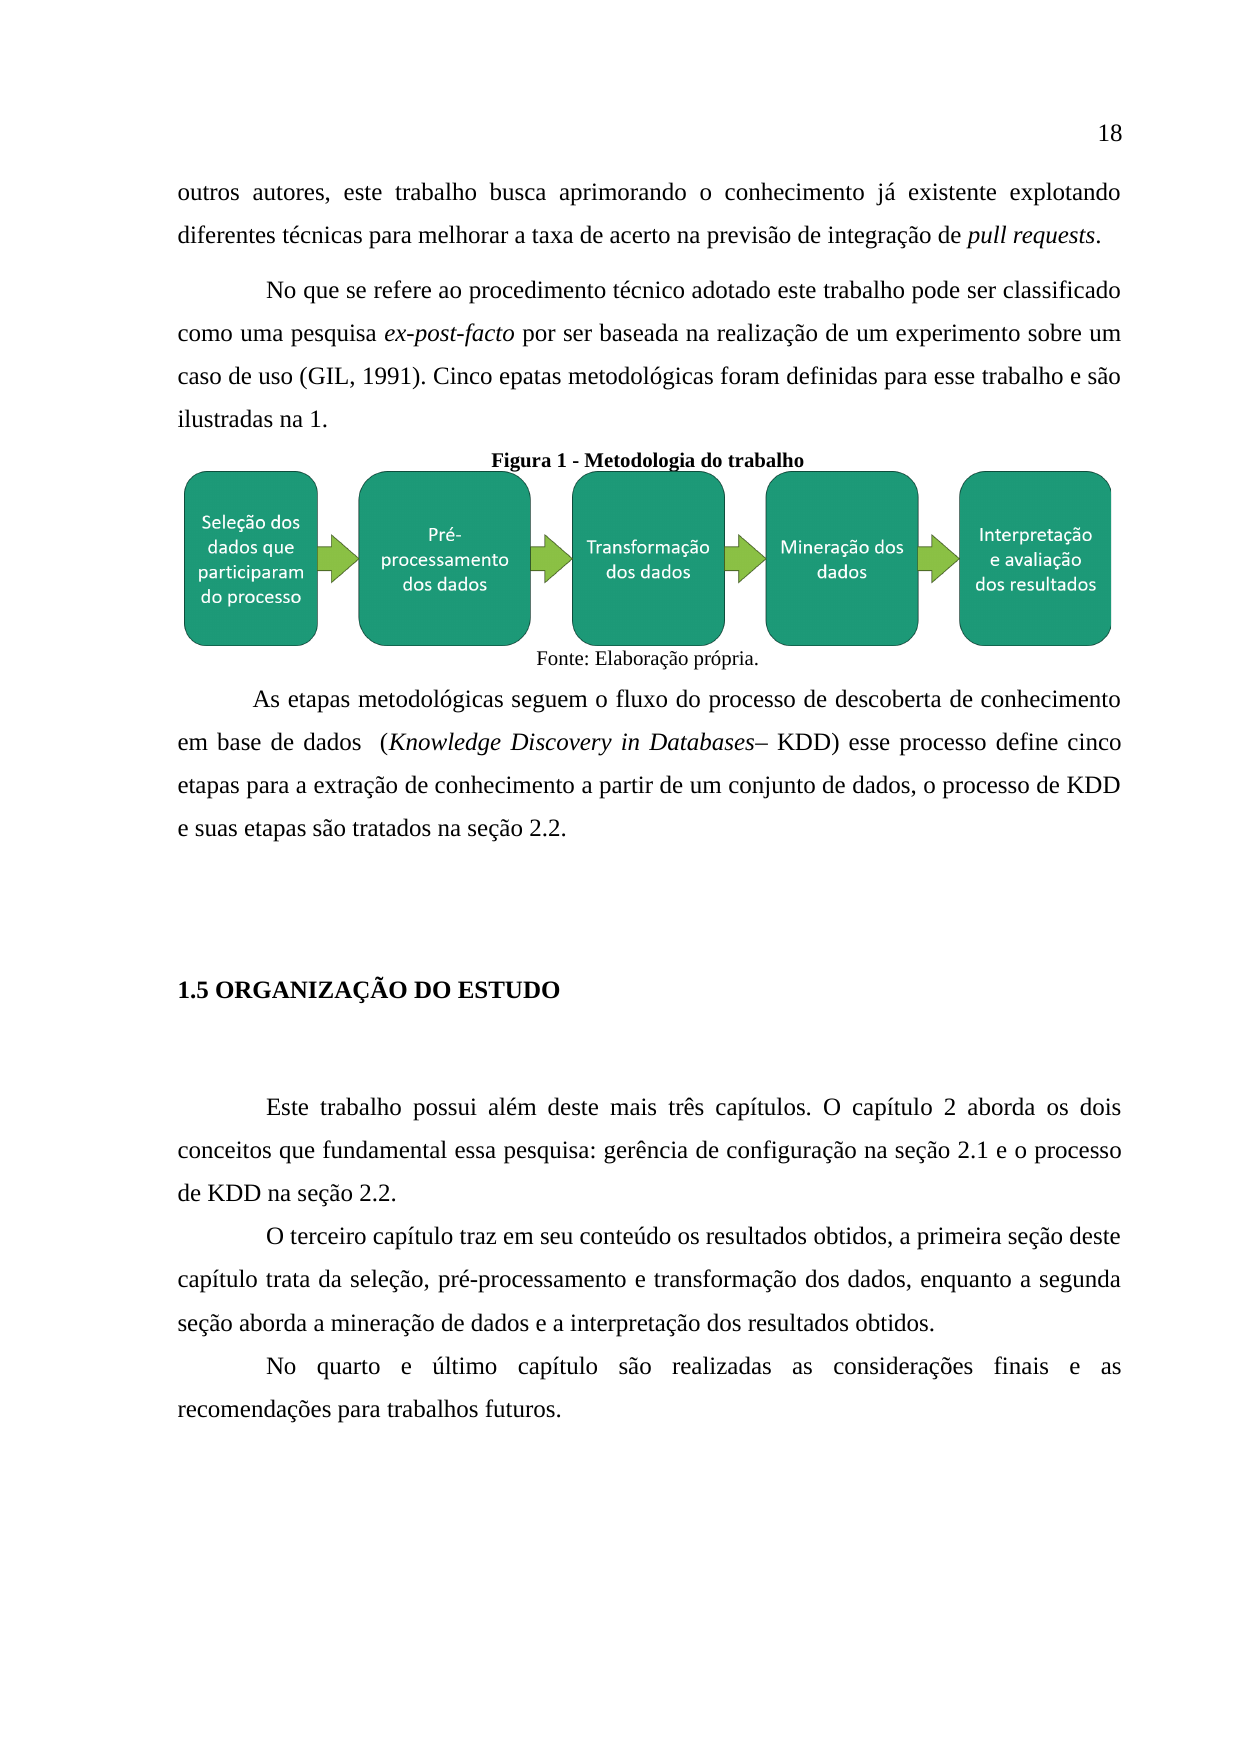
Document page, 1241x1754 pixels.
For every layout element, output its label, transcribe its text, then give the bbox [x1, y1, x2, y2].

text O terceiro capítulo traz em seu conteúdo os resultados obtidos, a primeira seção deste capítulo trata da seleção, pré-processamento e transformação dos dados, enquanto a segunda seção aborda a mineração de dados e a interpretação dos resultados obtidos. [177, 1221, 1122, 1336]
text Figura 1 - Metodologia do trabalho [184, 448, 1111, 471]
text outros autores, este trabalho busca aprimorando o conhecimento já existente explotando diferentes técnicas para melhorar a taxa de acerto na previsão de integração de pull requests. [177, 177, 1122, 249]
text No quarto e último capítulo são realizadas as considerações finais e as recomendações para trabalhos futuros. [177, 1351, 1122, 1423]
picture [184, 471, 1112, 646]
text Este trabalho possui além deste mais três capítulos. O capítulo 2 aborda os dois conceitos que fundamental essa pesquisa: gerência de configuração na seção 2.1 e o processo de KDD na seção 2.2. [177, 1092, 1122, 1207]
text As etapas metodológicas seguem o fluxo do processo de descoberta de conhecimento em base de dados (Knowledge Discovery in Databases– KDD) esse processo define cinco etapas para a extração de conhecimento a partir de um conjunto de dados, o processo de KDD e suas etapas são tratados na seção 2.2. [177, 459, 1122, 842]
text 1.5 Organização do estudo [177, 975, 1122, 1003]
text No que se refere ao procedimento técnico adotado este trabalho pode ser classificado como uma pesquisa ex-post-facto por ser baseada na realização de um experimento sobre um caso de uso (GIL, 1991). Cinco epatas metodológicas foram definidas para esse trabalho e são ilustradas na Figura 1. [177, 275, 1122, 433]
text Fonte: Elaboração própria. [184, 646, 1111, 670]
